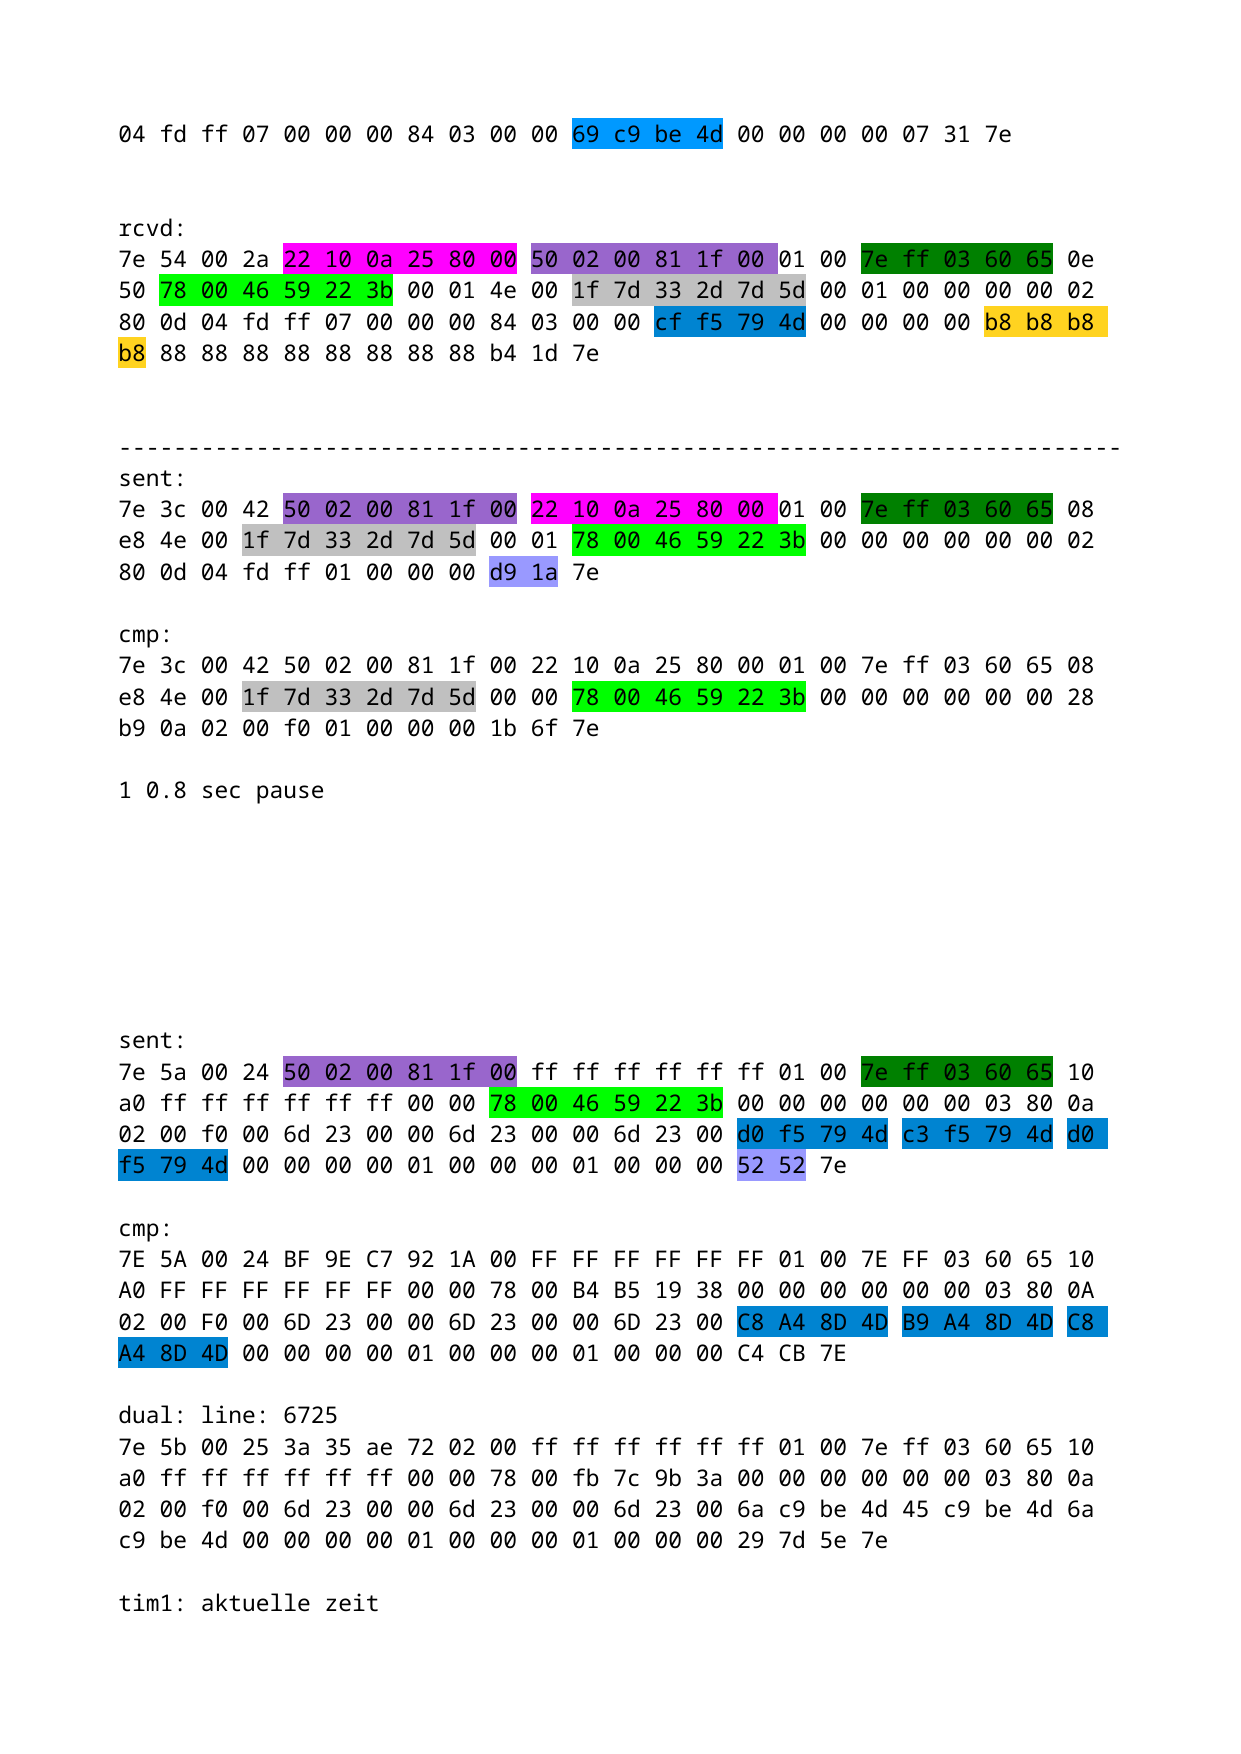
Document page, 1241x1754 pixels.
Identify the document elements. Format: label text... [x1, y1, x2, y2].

text sent: [118, 462, 1122, 493]
text cmp: [118, 1212, 1122, 1243]
text tim1: aktuelle zeit [118, 1587, 1122, 1618]
text b9 0a 02 00 f0 01 00 00 00 1b 6f 7e [118, 712, 1122, 743]
text cmp: [118, 618, 1122, 649]
text 7E 5A 00 24 BF 9E C7 92 1A 00 FF FF FF FF FF FF 01 00 7E FF 03 60 65 10 A0 FF FF FF FF FF FF 00 00 78 00 B4 B5 19 38 00 00 00 00 00 00 03 80 0A 02 00 F0 00 6D 23 00 00 6D 23 00 00 6D 23 00 C8 A4 8D 4D B9 A4 8D 4D C8 A4 8D 4D 00 00 00 00 01 00 00 00 01 00 00 00 C4 CB 7E [118, 1243, 1122, 1368]
text 7e 54 00 2a 22 10 0a 25 80 00 50 02 00 81 1f 00 01 00 7e ff 03 60 65 0e 50 78 00 46 59 22 3b 00 01 4e 00 1f 7d 33 2d 7d 5d 00 01 00 00 00 00 02 80 0d 04 fd ff 07 00 00 00 84 03 00 00 cf f5 79 4d 00 00 00 00 b8 b8 b8 b8 88 88 88 88 88 88 88 88 b4 1d 7e [118, 243, 1122, 368]
text dual: line: 6725 [118, 1399, 1122, 1431]
text 7e 5a 00 24 50 02 00 81 1f 00 ff ff ff ff ff ff 01 00 7e ff 03 60 65 10 a0 ff ff ff ff ff ff 00 00 78 00 46 59 22 3b 00 00 00 00 00 00 03 80 0a 02 00 f0 00 6d 23 00 00 6d 23 00 00 6d 23 00 d0 f5 79 4d c3 f5 79 4d d0 f5 79 4d 00 00 00 00 01 00 00 00 01 00 00 00 52 52 7e [118, 1056, 1122, 1181]
text 7e 3c 00 42 50 02 00 81 1f 00 22 10 0a 25 80 00 01 00 7e ff 03 60 65 08 e8 4e 00 1f 7d 33 2d 7d 5d 00 00 78 00 46 59 22 3b 00 00 00 00 00 00 28 [118, 649, 1122, 712]
text 7e 3c 00 42 50 02 00 81 1f 00 22 10 0a 25 80 00 01 00 7e ff 03 60 65 08 e8 4e 00 1f 7d 33 2d 7d 5d 00 01 78 00 46 59 22 3b 00 00 00 00 00 00 02 80 0d 04 fd ff 01 00 00 00 d9 1a 7e [118, 493, 1122, 587]
text sent: [118, 1024, 1122, 1056]
text 7e 5b 00 25 3a 35 ae 72 02 00 ff ff ff ff ff ff 01 00 7e ff 03 60 65 10 a0 ff ff ff ff ff ff 00 00 78 00 fb 7c 9b 3a 00 00 00 00 00 00 03 80 0a 02 00 f0 00 6d 23 00 00 6d 23 00 00 6d 23 00 6a c9 be 4d 45 c9 be 4d 6a c9 be 4d 00 00 00 00 01 00 00 00 01 00 00 00 29 7d 5e 7e [118, 1431, 1122, 1556]
text 04 fd ff 07 00 00 00 84 03 00 00 69 c9 be 4d 00 00 00 00 07 31 7e [118, 118, 1122, 149]
text rcvd: [118, 212, 1122, 243]
text ------------------------------------------------------------------------- [118, 431, 1122, 462]
text 1 0.8 sec pause [118, 774, 1122, 806]
